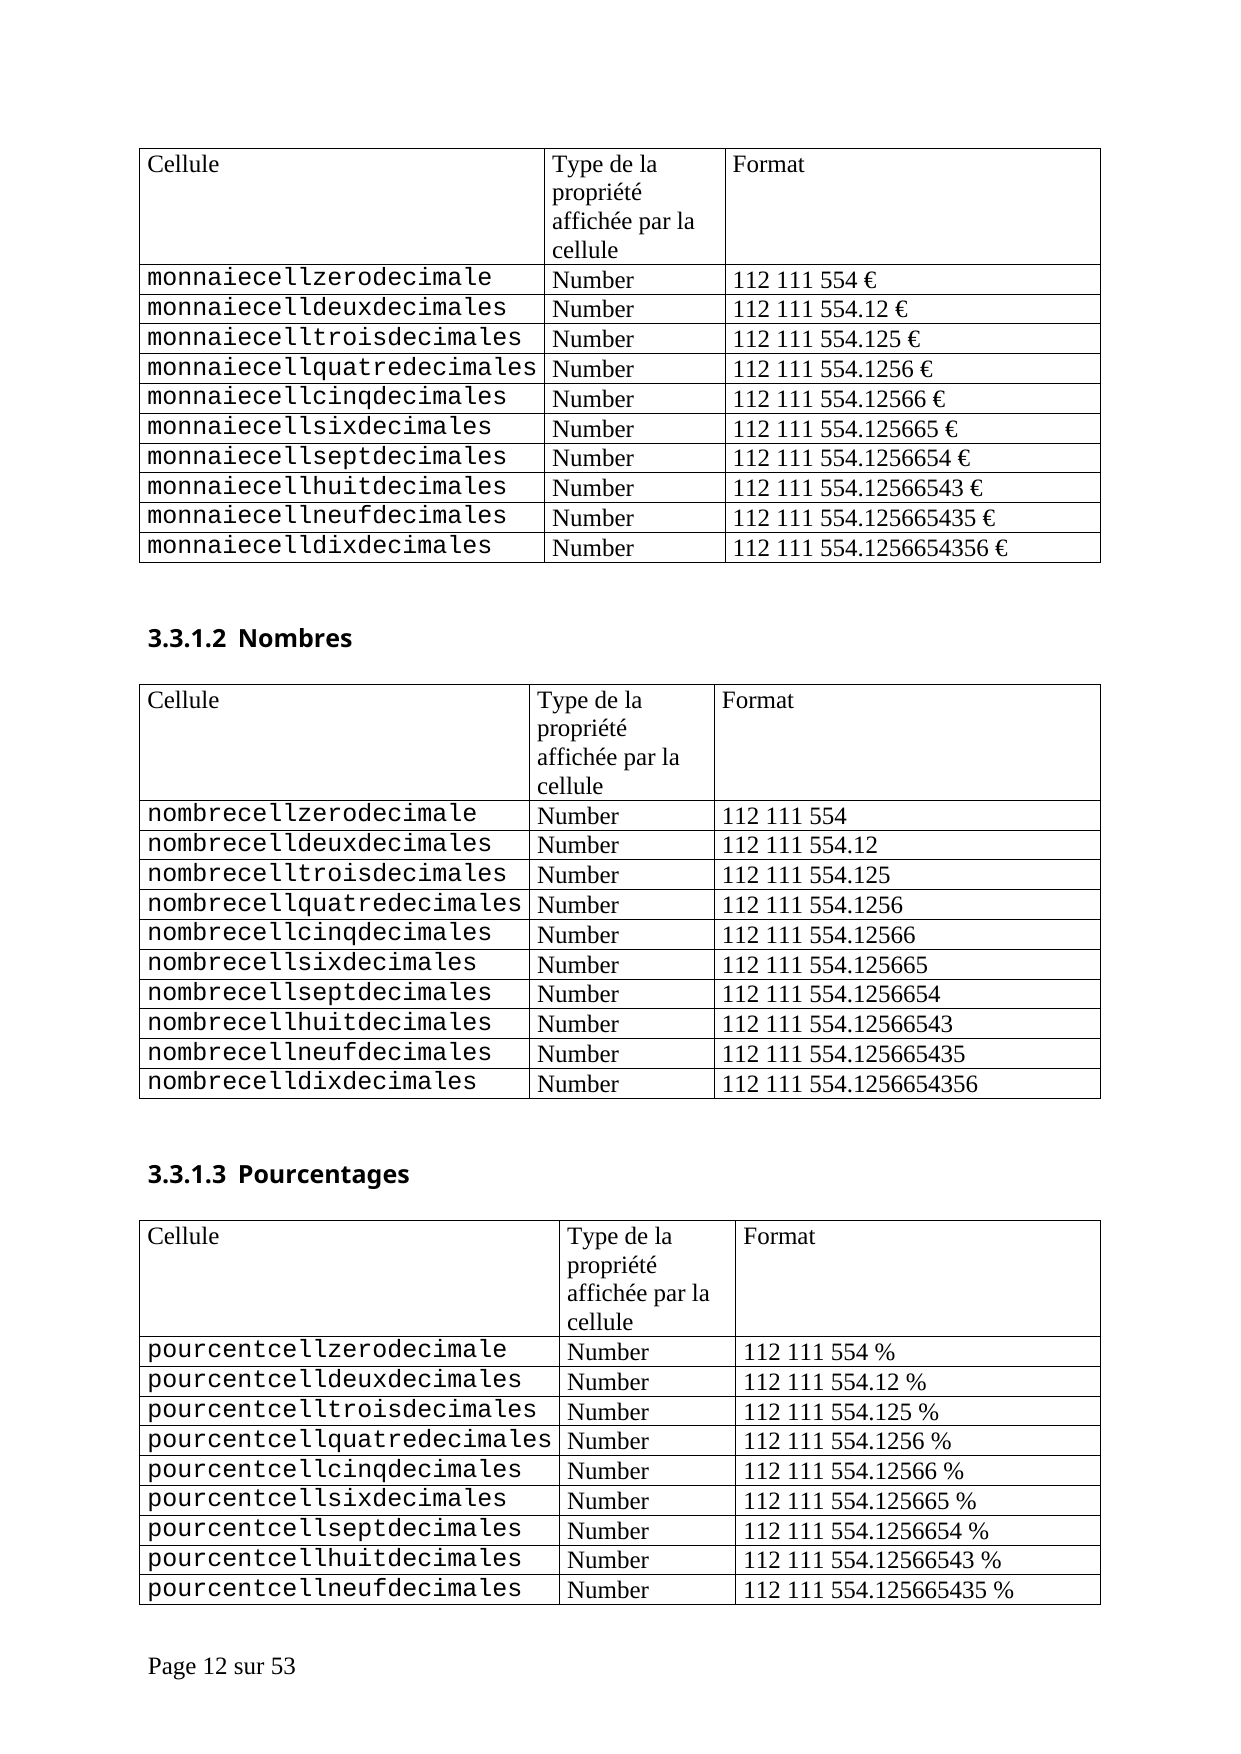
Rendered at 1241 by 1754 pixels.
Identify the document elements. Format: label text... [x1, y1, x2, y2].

table_cell 112 111 554.12566 % [736, 1456, 1100, 1485]
table_cell Number [530, 980, 714, 1008]
table_cell Number [560, 1456, 735, 1485]
table_cell 112 111 554.1256654356 € [726, 533, 1100, 562]
table_cell Number [530, 801, 714, 829]
table_cell Number [560, 1426, 735, 1455]
subtitle Nombres [148, 621, 1092, 654]
table_cell Number [545, 414, 725, 442]
table_cell monnaiecelldeuxdecimales [140, 295, 544, 323]
table_cell Number [530, 831, 714, 859]
table_cell Number [560, 1337, 735, 1366]
table_cell Number [545, 384, 725, 413]
table_cell 112 111 554.1256654356 [715, 1069, 1100, 1098]
table_cell Number [545, 265, 725, 293]
table_header Format [736, 1221, 1100, 1336]
table_cell monnaiecellneufdecimales [140, 503, 544, 532]
table_cell pourcentcellsixdecimales [140, 1486, 559, 1515]
table_cell Number [545, 324, 725, 353]
table_cell monnaiecelldixdecimales [140, 533, 544, 562]
table_cell pourcentcelldeuxdecimales [140, 1367, 559, 1396]
subtitle Pourcentages [148, 1157, 1092, 1191]
table_cell 112 111 554.12566 [715, 920, 1100, 949]
table_cell 112 111 554.12566543 € [726, 473, 1100, 502]
table_cell monnaiecellsixdecimales [140, 414, 544, 442]
table_cell pourcentcelltroisdecimales [140, 1397, 559, 1425]
table_cell 112 111 554.125665 % [736, 1486, 1100, 1515]
table_cell 112 111 554.12 [715, 831, 1100, 859]
table_cell 112 111 554.125665435 % [736, 1575, 1100, 1604]
table_cell 112 111 554.12566543 % [736, 1546, 1100, 1574]
table_cell pourcentcellquatredecimales [140, 1426, 559, 1455]
table_cell 112 111 554.125665 € [726, 414, 1100, 442]
table_cell 112 111 554.125 € [726, 324, 1100, 353]
table_cell 112 111 554.125665435 € [726, 503, 1100, 532]
table_cell Number [530, 1009, 714, 1038]
table_cell Number [530, 890, 714, 919]
table_cell 112 111 554.125 % [736, 1397, 1100, 1425]
table_cell 112 111 554.12566543 [715, 1009, 1100, 1038]
table_cell monnaiecellquatredecimales [140, 354, 544, 383]
table_cell pourcentcellneufdecimales [140, 1575, 559, 1604]
table_header Cellule [140, 685, 529, 800]
table_cell Number [560, 1516, 735, 1544]
table_cell 112 111 554.125 [715, 860, 1100, 889]
table_cell monnaiecellseptdecimales [140, 444, 544, 472]
table_header Format [715, 685, 1100, 800]
table_cell nombrecellneufdecimales [140, 1039, 529, 1068]
table_cell monnaiecellzerodecimale [140, 265, 544, 293]
table_cell 112 111 554.125665435 [715, 1039, 1100, 1068]
table_cell Number [560, 1367, 735, 1396]
table_cell nombrecelldeuxdecimales [140, 831, 529, 859]
table_cell 112 111 554.1256 [715, 890, 1100, 919]
table_cell nombrecellquatredecimales [140, 890, 529, 919]
table_cell Number [545, 473, 725, 502]
table_header Type de la propriété affichée par la cellule [560, 1221, 735, 1336]
table_cell Number [560, 1486, 735, 1515]
table_cell Number [545, 444, 725, 472]
table_header Type de la propriété affichée par la cellule [545, 149, 725, 264]
table_cell pourcentcellhuitdecimales [140, 1546, 559, 1574]
table_cell monnaiecellhuitdecimales [140, 473, 544, 502]
table_cell Number [545, 295, 725, 323]
table_cell Number [530, 920, 714, 949]
table_cell 112 111 554.1256654 % [736, 1516, 1100, 1544]
table_cell 112 111 554.125665 [715, 950, 1100, 978]
table_cell 112 111 554.1256654 € [726, 444, 1100, 472]
table_header Cellule [140, 1221, 559, 1336]
table_cell Number [530, 1069, 714, 1098]
table_header Type de la propriété affichée par la cellule [530, 685, 714, 800]
table_cell nombrecellcinqdecimales [140, 920, 529, 949]
table_cell nombrecelldixdecimales [140, 1069, 529, 1098]
table_cell Number [530, 860, 714, 889]
table_cell nombrecellzerodecimale [140, 801, 529, 829]
table_cell Number [545, 533, 725, 562]
table_cell nombrecellsixdecimales [140, 950, 529, 978]
table_cell monnaiecelltroisdecimales [140, 324, 544, 353]
table_cell 112 111 554 % [736, 1337, 1100, 1366]
table_cell pourcentcellcinqdecimales [140, 1456, 559, 1485]
table_cell Number [545, 503, 725, 532]
table_cell Number [560, 1575, 735, 1604]
table_cell Number [560, 1546, 735, 1574]
table_cell 112 111 554 € [726, 265, 1100, 293]
table_cell Number [560, 1397, 735, 1425]
table_cell 112 111 554.1256 € [726, 354, 1100, 383]
table_cell 112 111 554.1256654 [715, 980, 1100, 1008]
table_cell pourcentcellzerodecimale [140, 1337, 559, 1366]
table_cell nombrecelltroisdecimales [140, 860, 529, 889]
table_cell 112 111 554.12 € [726, 295, 1100, 323]
table_header Cellule [140, 149, 544, 264]
table_cell monnaiecellcinqdecimales [140, 384, 544, 413]
table_cell 112 111 554.1256 % [736, 1426, 1100, 1455]
table_cell nombrecellseptdecimales [140, 980, 529, 1008]
table_cell Number [530, 950, 714, 978]
table_cell pourcentcellseptdecimales [140, 1516, 559, 1544]
table_cell Number [545, 354, 725, 383]
table_cell nombrecellhuitdecimales [140, 1009, 529, 1038]
table_cell 112 111 554 [715, 801, 1100, 829]
table_cell 112 111 554.12566 € [726, 384, 1100, 413]
table_cell Number [530, 1039, 714, 1068]
table_cell 112 111 554.12 % [736, 1367, 1100, 1396]
table_header Format [726, 149, 1100, 264]
